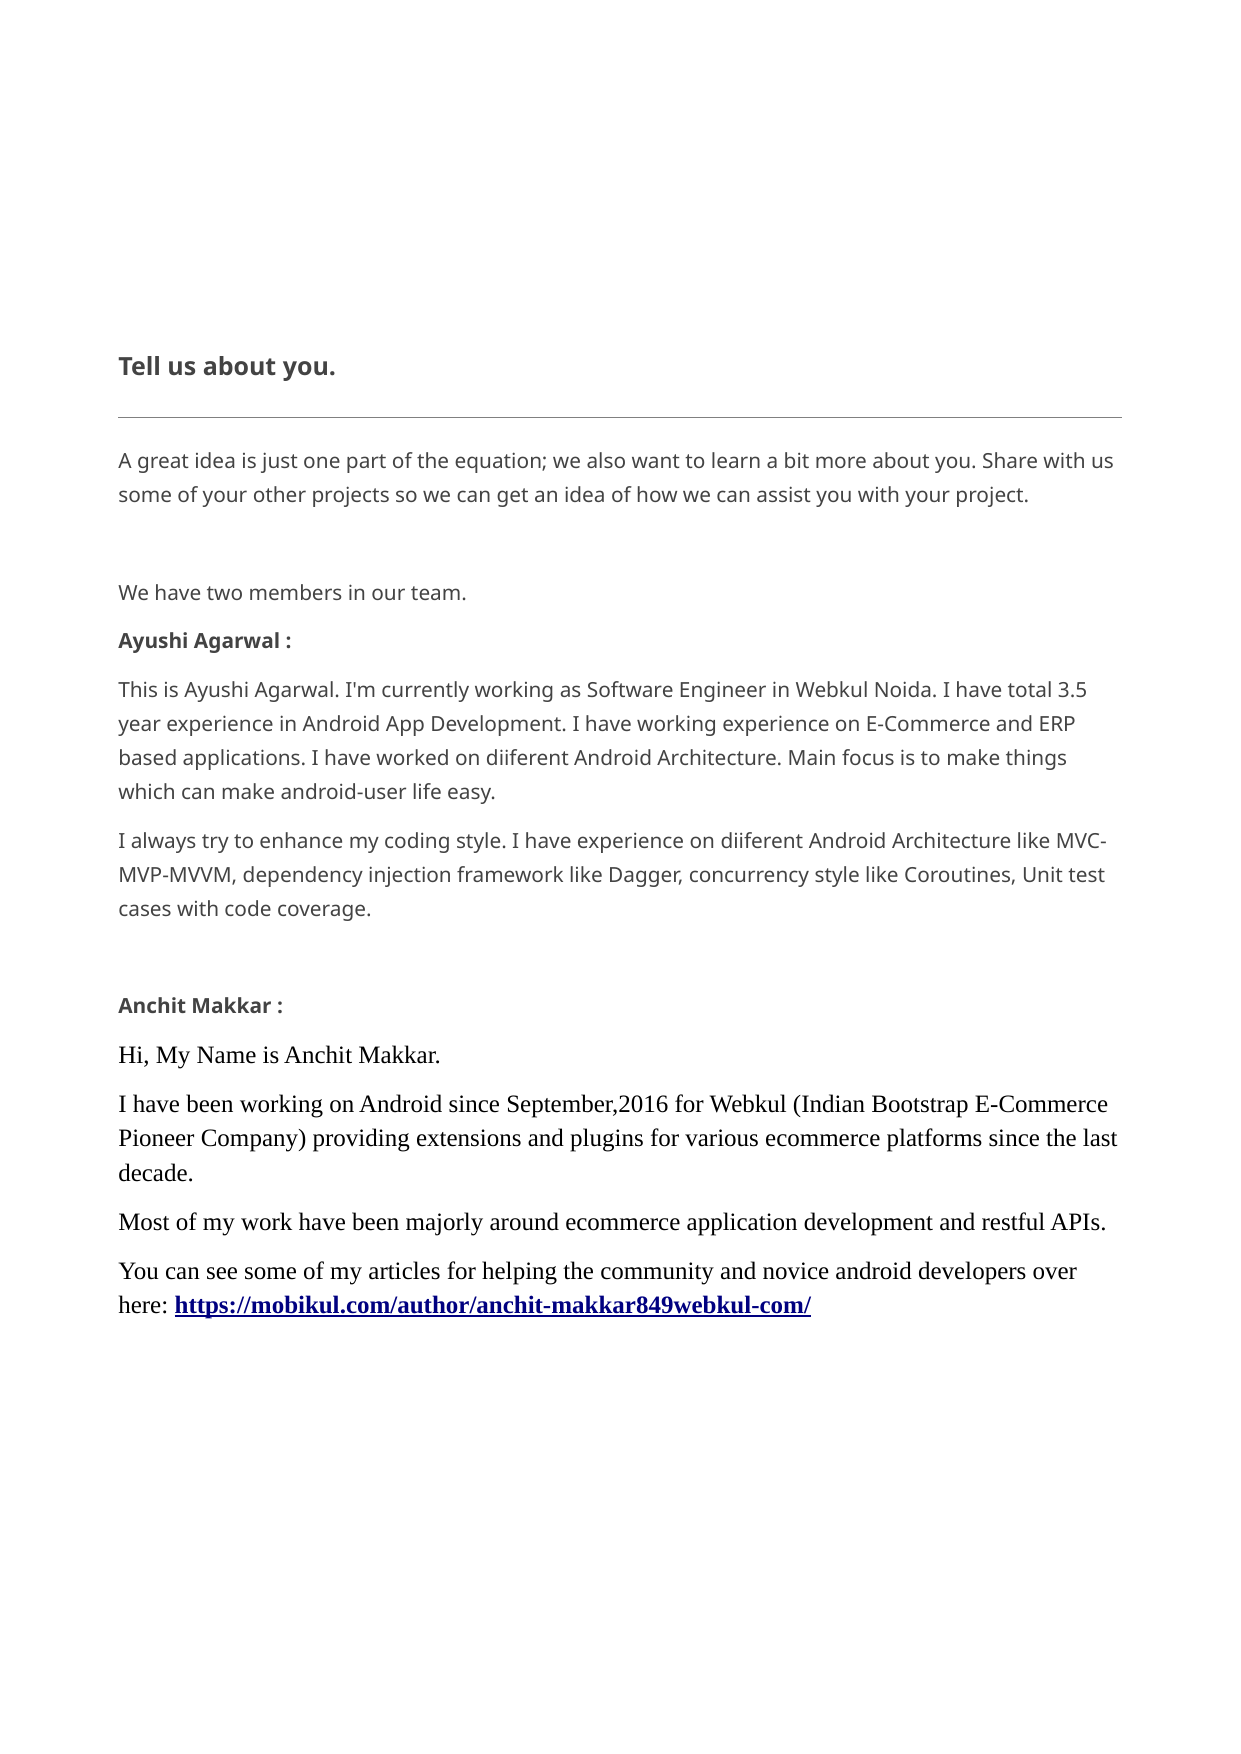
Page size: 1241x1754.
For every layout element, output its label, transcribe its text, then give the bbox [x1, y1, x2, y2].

text Ayushi Agarwal : [118, 626, 1122, 655]
text Most of my work have been majorly around ecommerce application development and restful APIs. [118, 1207, 1122, 1236]
text Hi, My Name is Anchit Makkar. [118, 1040, 1122, 1068]
text We have two members in our team. [118, 578, 1122, 606]
text Tell us about you. [118, 349, 1122, 383]
text A great idea is just one part of the equation; we also want to learn a bit more about you. Share with us some of your other projects so we can get an idea of how we can assist you with your project. [118, 446, 1122, 509]
text You can see some of my articles for helping the community and novice android developers over here: https://mobikul.com/author/anchit-makkar849webkul-com/ [118, 1256, 1122, 1319]
text I have been working on Android since September,2016 for Webkul (Indian Bootstrap E-Commerce Pioneer Company) providing extensions and plugins for various ecommerce platforms since the last decade. [118, 1089, 1122, 1187]
text This is Ayushi Agarwal. I'm currently working as Software Engineer in Webkul Noida. I have total 3.5 year experience in Android App Development. I have working experience on E-Commerce and ERP based applications. I have worked on diiferent Android Architecture. Main focus is to make things which can make android-user life easy. [118, 675, 1122, 806]
text Anchit Makkar : [118, 991, 1122, 1019]
text I always try to enhance my coding style. I have experience on diiferent Android Architecture like MVC-MVP-MVVM, dependency injection framework like Dagger, concurrency style like Coroutines, Unit test cases with code coverage. [118, 826, 1122, 922]
